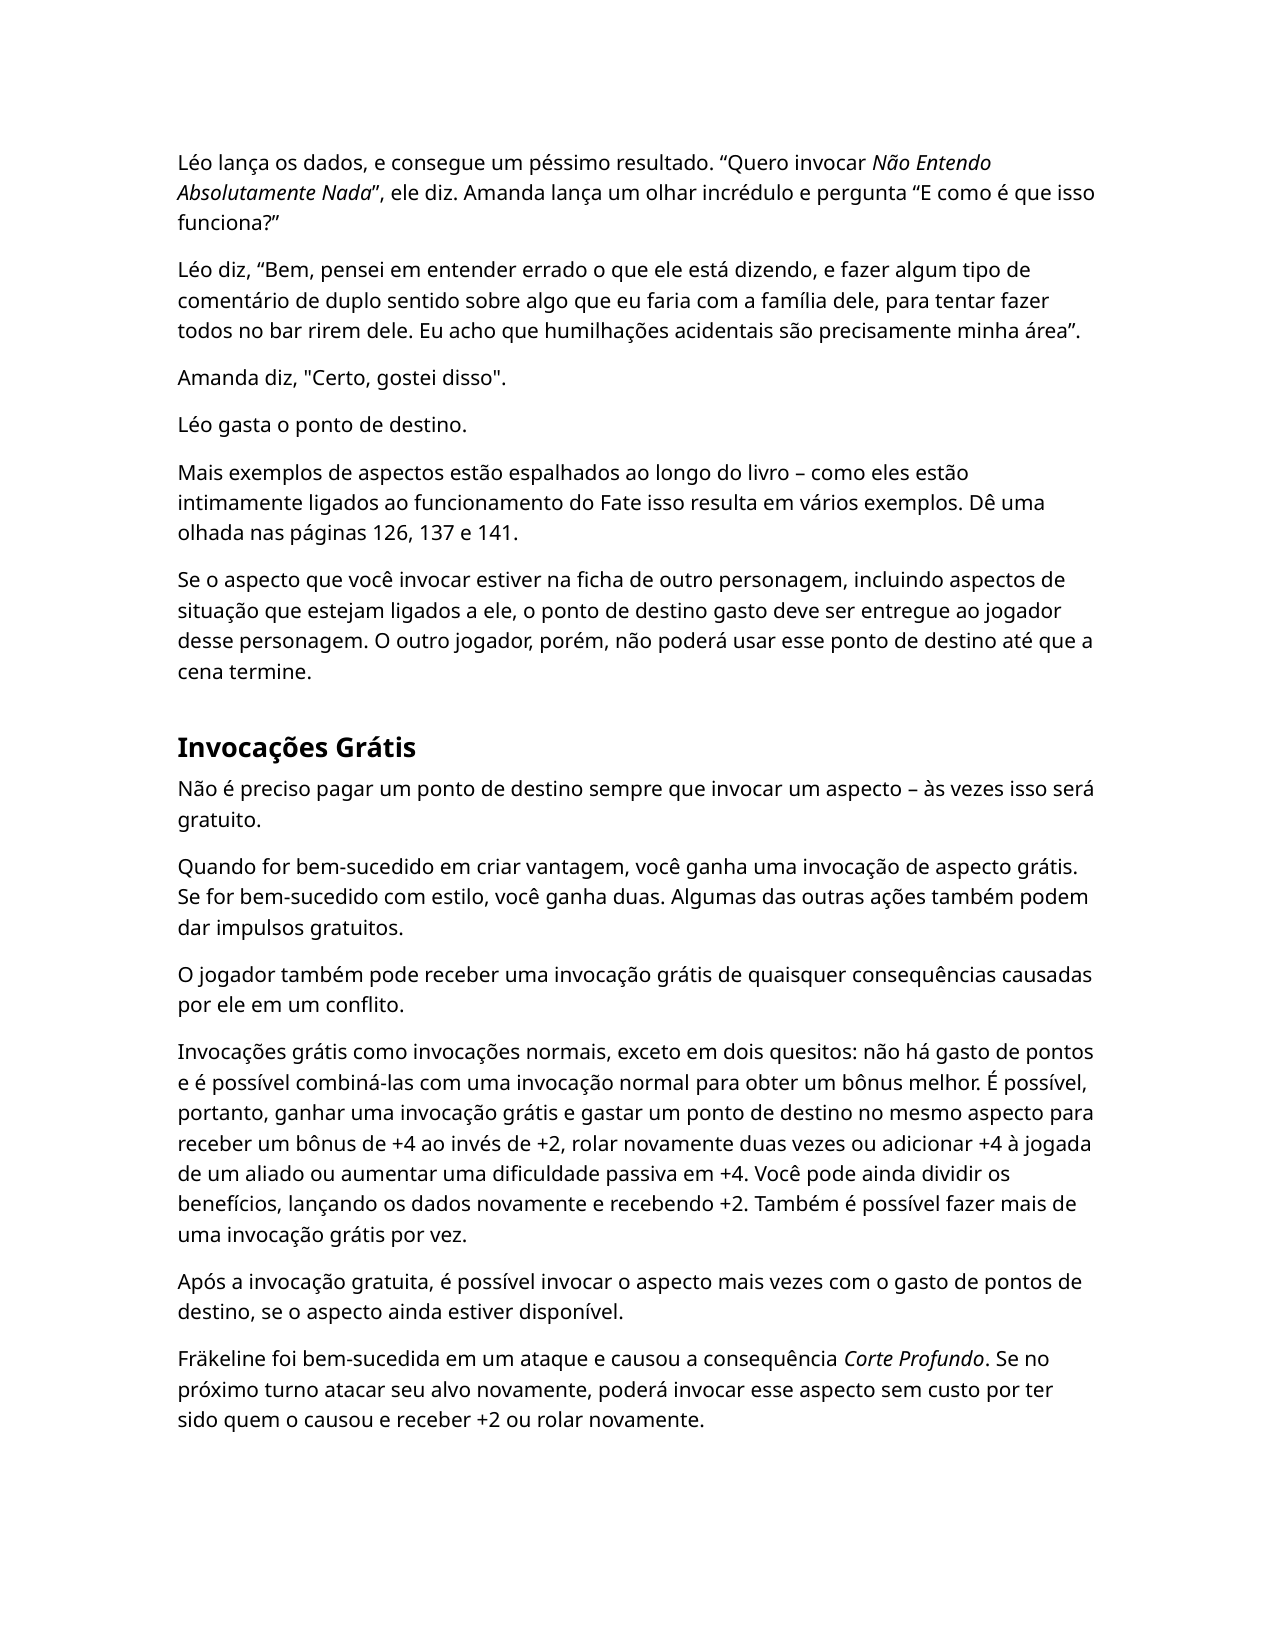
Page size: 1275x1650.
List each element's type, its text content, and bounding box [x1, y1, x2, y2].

text Fräkeline foi bem-sucedida em um ataque e causou a consequência Corte Profundo. Se no próximo turno atacar seu alvo novamente, poderá invocar esse aspecto sem custo por ter sido quem o causou e receber +2 ou rolar novamente. [177, 1344, 1098, 1434]
text Léo gasta o ponto de destino. [177, 411, 1098, 439]
text Não é preciso pagar um ponto de destino sempre que invocar um aspecto – às vezes isso será gratuito. [177, 774, 1098, 833]
text Invocações grátis como invocações normais, exceto em dois quesitos: não há gasto de pontos e é possível combiná-las com uma invocação normal para obter um bônus melhor. É possível, portanto, ganhar uma invocação grátis e gastar um ponto de destino no mesmo aspecto para receber um bônus de +4 ao invés de +2, rolar novamente duas vezes ou adicionar +4 à jogada de um aliado ou aumentar uma dificuldade passiva em +4. Você pode ainda dividir os benefícios, lançando os dados novamente e recebendo +2. Também é possível fazer mais de uma invocação grátis por vez. [177, 1037, 1098, 1248]
text Após a invocação gratuita, é possível invocar o aspecto mais vezes com o gasto de pontos de destino, se o aspecto ainda estiver disponível. [177, 1267, 1098, 1326]
text Quando for bem-sucedido em criar vantagem, você ganha uma invocação de aspecto grátis. Se for bem-sucedido com estilo, você ganha duas. Algumas das outras ações também podem dar impulsos gratuitos. [177, 852, 1098, 941]
text Amanda diz, "Certo, gostei disso". [177, 363, 1098, 392]
text Se o aspecto que você invocar estiver na ficha de outro personagem, incluindo aspectos de situação que estejam ligados a ele, o ponto de destino gasto deve ser entregue ao jogador desse personagem. O outro jogador, porém, não poderá usar esse ponto de destino até que a cena termine. [177, 566, 1098, 685]
text O jogador também pode receber uma invocação grátis de quaisquer consequências causadas por ele em um conﬂito. [177, 960, 1098, 1019]
subtitle Invocações Grátis [177, 729, 1098, 766]
text Léo diz, “Bem, pensei em entender errado o que ele está dizendo, e fazer algum tipo de comentário de duplo sentido sobre algo que eu faria com a família dele, para tentar fazer todos no bar rirem dele. Eu acho que humilhações acidentais são precisamente minha área”. [177, 256, 1098, 345]
text Léo lança os dados, e consegue um péssimo resultado. “Quero invocar Não Entendo Absolutamente Nada”, ele diz. Amanda lança um olhar incrédulo e pergunta “E como é que isso funciona?” [177, 148, 1098, 237]
text Mais exemplos de aspectos estão espalhados ao longo do livro – como eles estão intimamente ligados ao funcionamento do Fate isso resulta em vários exemplos. Dê uma olhada nas páginas 126, 137 e 141. [177, 458, 1098, 547]
